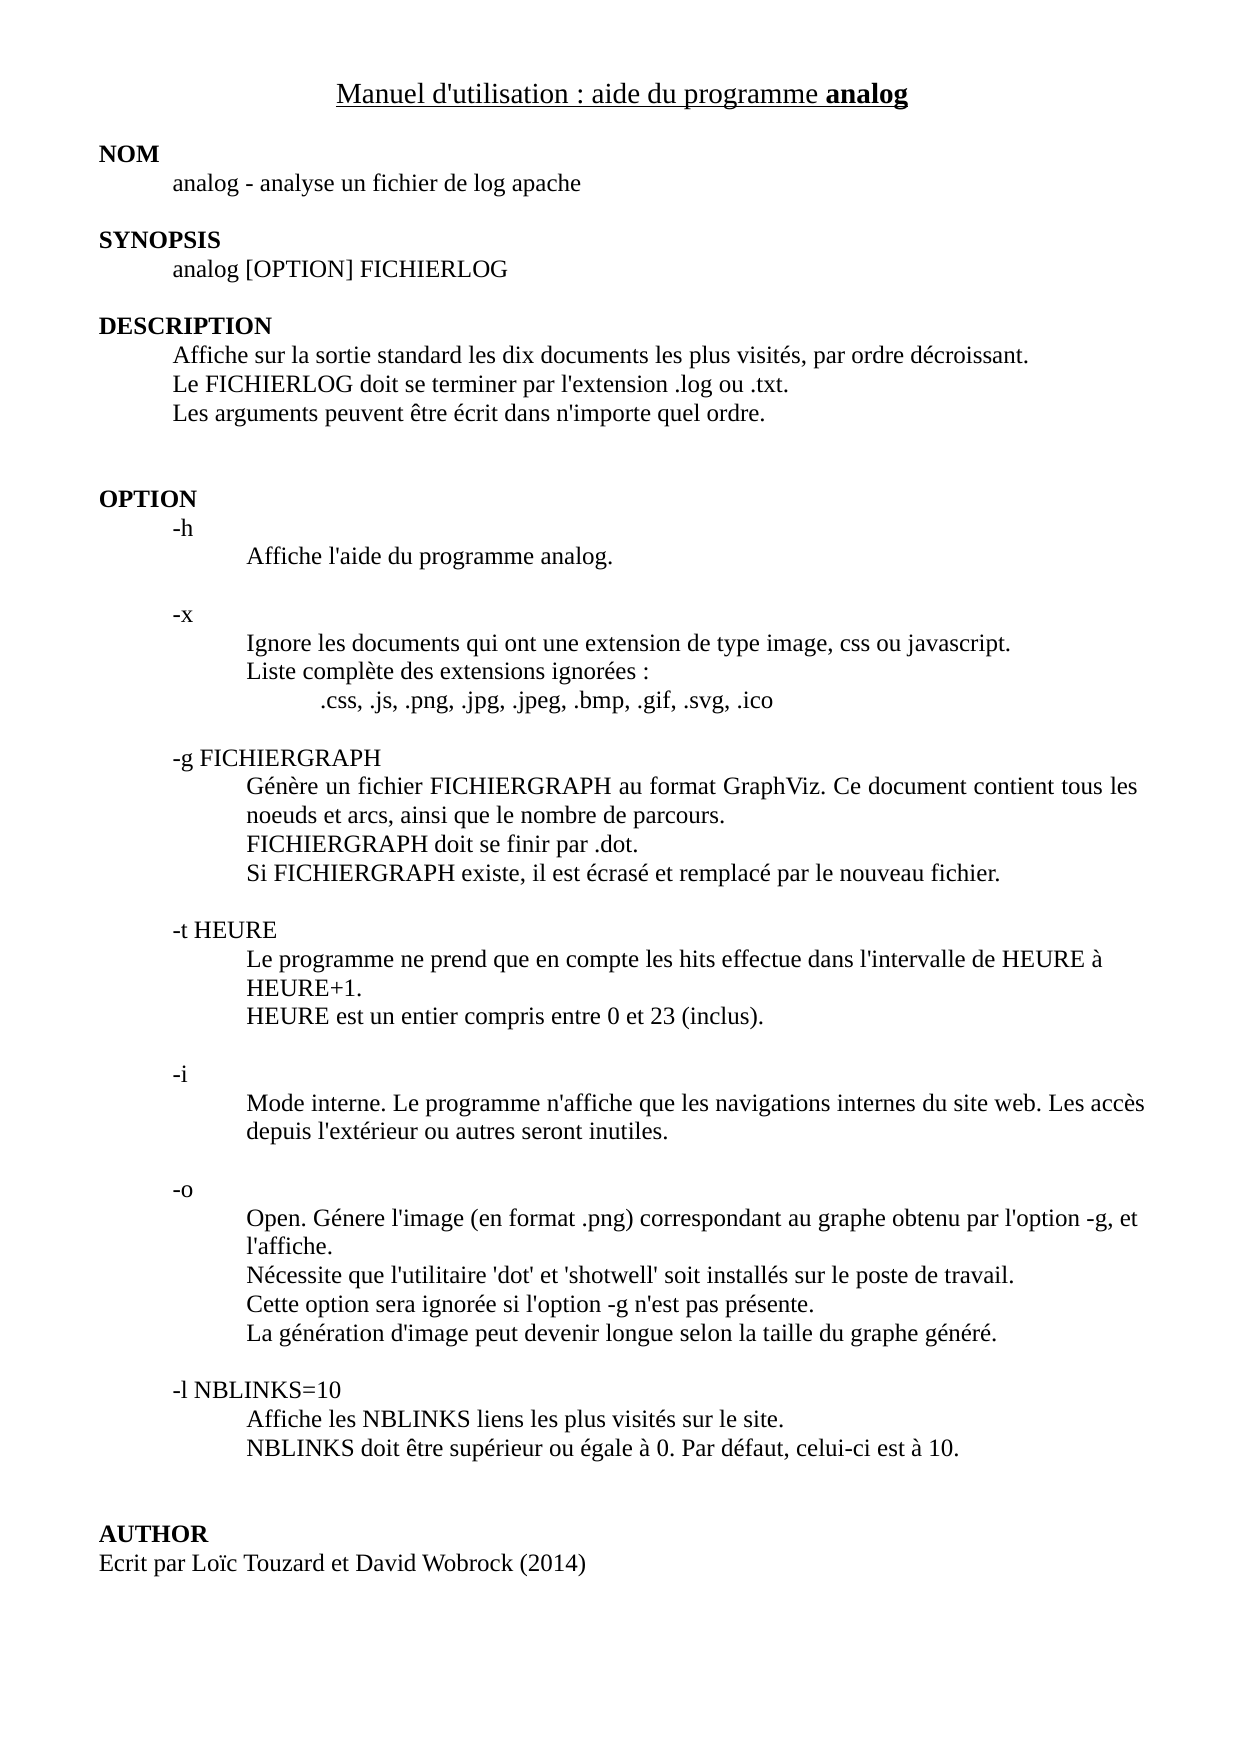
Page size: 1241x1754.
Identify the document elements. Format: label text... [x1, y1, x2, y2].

text Le FICHIERLOG doit se terminer par l'extension .log ou .txt. [98, 369, 1145, 398]
text HEURE est un entier compris entre 0 et 23 (inclus). [98, 1001, 1145, 1030]
text .css, .js, .png, .jpg, .jpeg, .bmp, .gif, .svg, .ico [98, 685, 1145, 714]
text Si FICHIERGRAPH existe, il est écrasé et remplacé par le nouveau fichier. [98, 858, 1145, 886]
text -l NBLINKS=10 [98, 1375, 1145, 1404]
text FICHIERGRAPH doit se finir par .dot. [98, 829, 1145, 858]
text analog - analyse un fichier de log apache [98, 168, 1145, 196]
text Les arguments peuvent être écrit dans n'importe quel ordre. [98, 398, 1145, 426]
text Open. Génere l'image (en format .png) correspondant au graphe obtenu par l'option -g, et l'affiche. [98, 1203, 1145, 1260]
text -i [98, 1059, 1145, 1088]
text -o [98, 1174, 1145, 1203]
text -x [98, 599, 1145, 628]
text Affiche les NBLINKS liens les plus visités sur le site. [98, 1404, 1145, 1433]
text -g FICHIERGRAPH [98, 743, 1145, 771]
text Cette option sera ignorée si l'option -g n'est pas présente. [98, 1289, 1145, 1318]
text NBLINKS doit être supérieur ou égale à 0. Par défaut, celui-ci est à 10. [98, 1433, 1145, 1461]
text analog [OPTION] FICHIERLOG [98, 254, 1145, 283]
text Affiche l'aide du programme analog. [98, 541, 1145, 570]
text SYNOPSIS [98, 225, 1145, 254]
text Ignore les documents qui ont une extension de type image, css ou javascript. [98, 628, 1145, 656]
text DESCRIPTION [98, 311, 1145, 340]
text -h [98, 513, 1145, 541]
text Ecrit par Loïc Touzard et David Wobrock (2014) [98, 1548, 1145, 1576]
text Le programme ne prend que en compte les hits effectue dans l'intervalle de HEURE à HEURE+1. [98, 944, 1145, 1001]
text NOM [98, 139, 1145, 168]
text -t HEURE [98, 915, 1145, 944]
text Liste complète des extensions ignorées : [98, 656, 1145, 685]
text AUTHOR [98, 1519, 1145, 1548]
text La génération d'image peut devenir longue selon la taille du graphe généré. [98, 1318, 1145, 1346]
text Manuel d'utilisation : aide du programme analog [98, 77, 1145, 110]
text Nécessite que l'utilitaire 'dot' et 'shotwell' soit installés sur le poste de travail. [98, 1260, 1145, 1289]
text Génère un fichier FICHIERGRAPH au format GraphViz. Ce document contient tous les noeuds et arcs, ainsi que le nombre de parcours. [98, 771, 1145, 829]
text Mode interne. Le programme n'affiche que les navigations internes du site web. Les accès depuis l'extérieur ou autres seront inutiles. [98, 1088, 1145, 1145]
text Affiche sur la sortie standard les dix documents les plus visités, par ordre décroissant. [98, 340, 1145, 369]
text OPTION [98, 484, 1145, 513]
